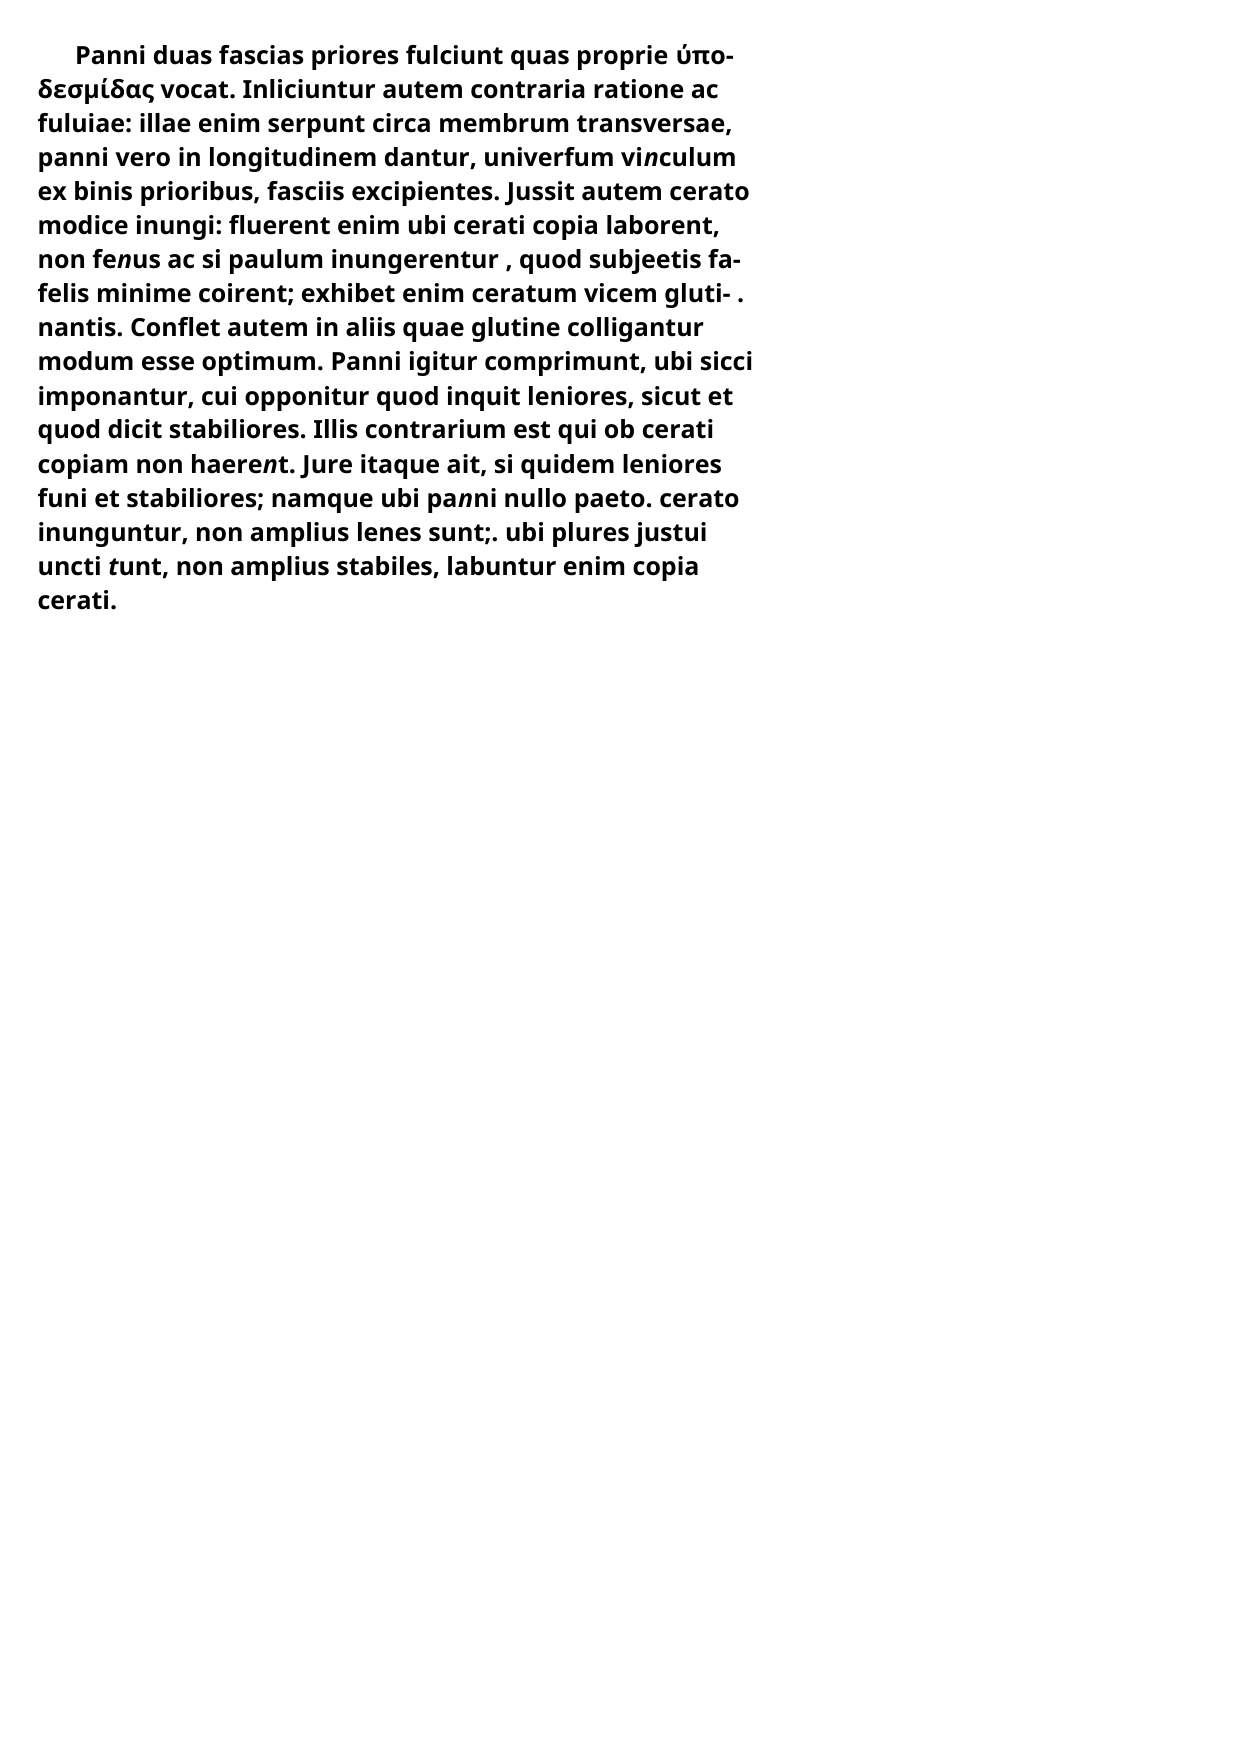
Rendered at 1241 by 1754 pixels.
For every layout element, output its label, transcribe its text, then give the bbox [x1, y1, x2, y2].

text Panni duas fascias priores fulciunt quas proprie ύπο- δεσμίδας vocat. Inliciuntur autem contraria ratione ac fuluiae: illae enim serpunt circa membrum transversae, panni vero in longitudinem dantur, univerfum vinculum ex binis prioribus, fasciis excipientes. Jussit autem cerato modice inungi: fluerent enim ubi cerati copia laborent, non fenus ac si paulum inungerentur , quod subjeetis fa- felis minime coirent; exhibet enim ceratum vicem gluti- . nantis. Conflet autem in aliis quae glutine colligantur modum esse optimum. Panni igitur comprimunt, ubi sicci imponantur, cui opponitur quod inquit leniores, sicut et quod dicit stabiliores. Illis contrarium est qui ob cerati copiam non haerent. Jure itaque ait, si quidem leniores funi et stabiliores; namque ubi panni nullo paeto. cerato inunguntur, non amplius lenes sunt;. ubi plures justui uncti tunt, non amplius stabiles, labuntur enim copia cerati. [37, 37, 1203, 617]
